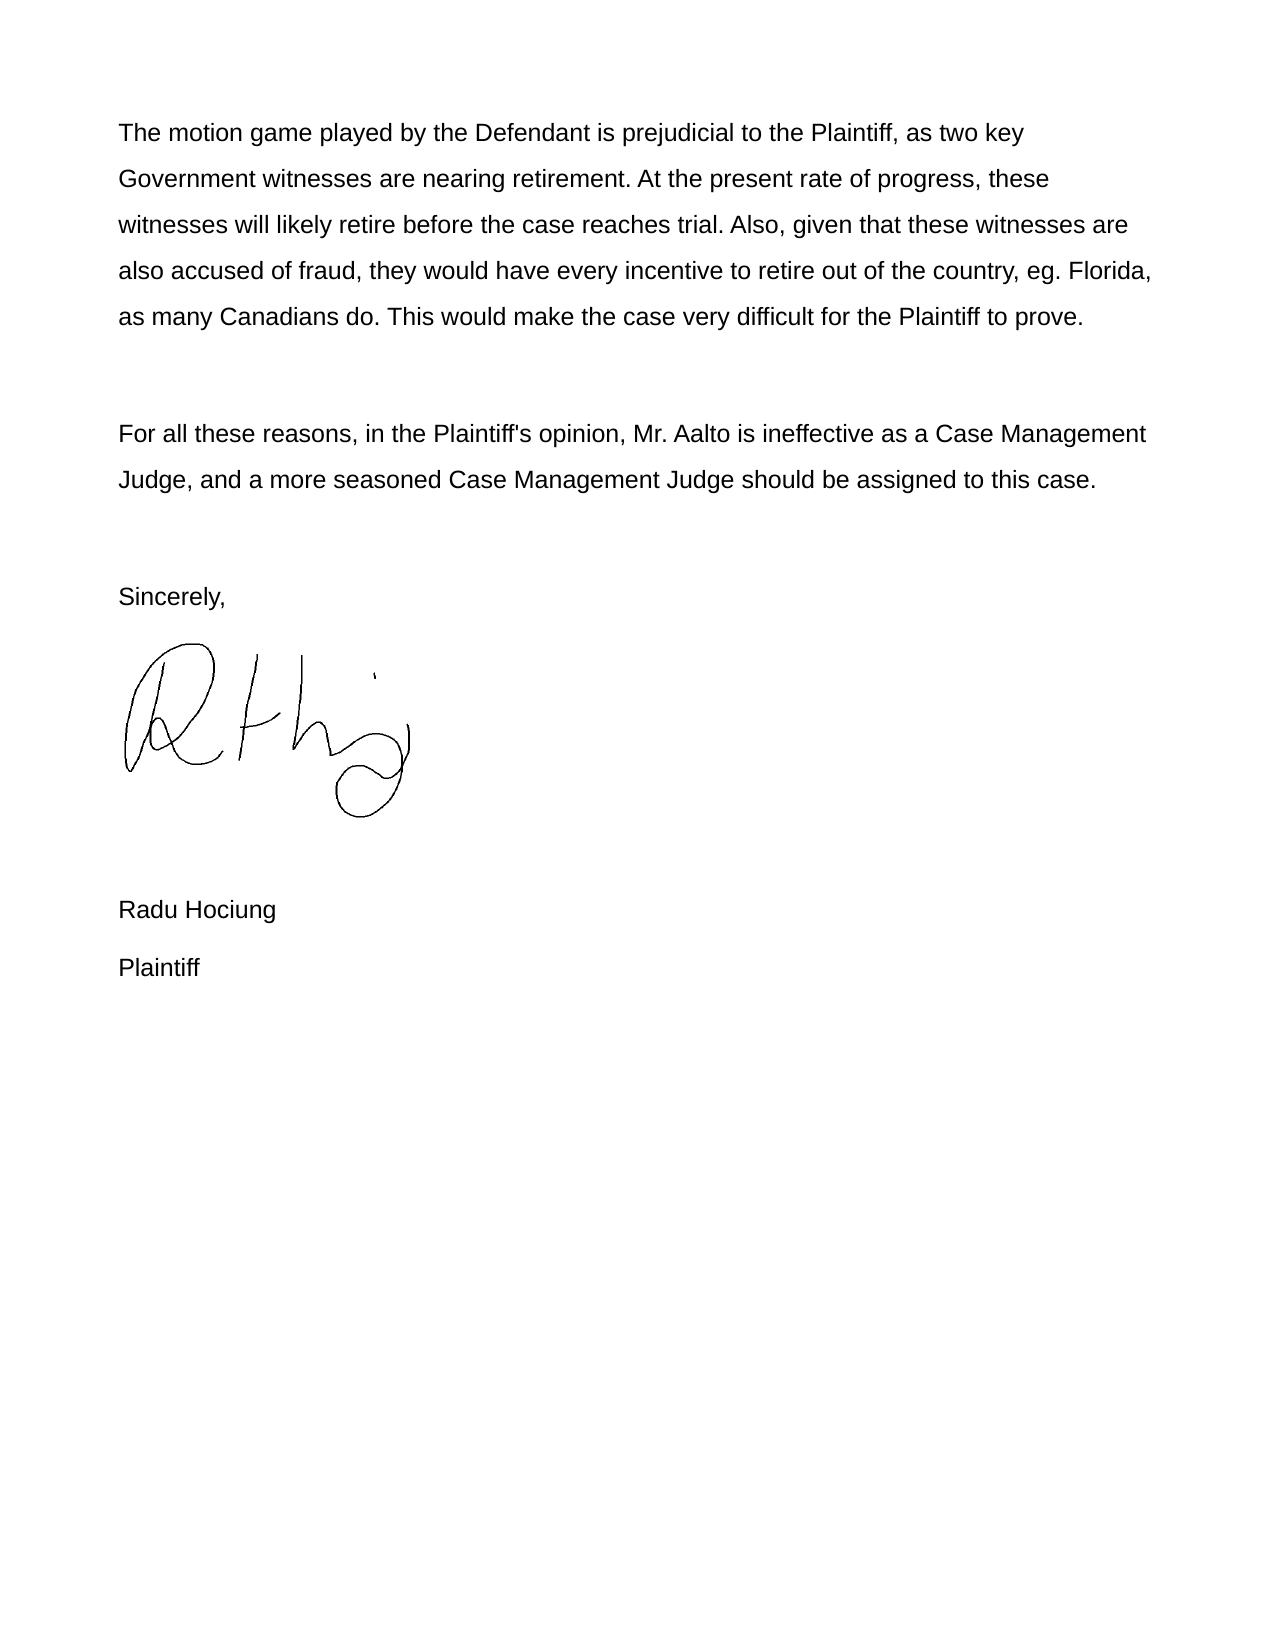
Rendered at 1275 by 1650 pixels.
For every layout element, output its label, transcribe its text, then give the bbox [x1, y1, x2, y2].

text Sincerely, [118, 582, 1157, 610]
text Plaintiff [118, 953, 1157, 982]
picture [118, 642, 414, 820]
text Radu Hociung [118, 895, 1157, 924]
text The motion game played by the Defendant is prejudicial to the Plaintiff, as two key Government witnesses are nearing retirement. At the present rate of progress, these witnesses will likely retire before the case reaches trial. Also, given that these witnesses are also accused of fraud, they would have every incentive to retire out of the country, eg. Florida, as many Canadians do. This would make the case very difficult for the Plaintiff to prove. [118, 118, 1157, 331]
text For all these reasons, in the Plaintiff's opinion, Mr. Aalto is ineffective as a Case Management Judge, and a more seasoned Case Management Judge should be assigned to this case. [118, 419, 1157, 493]
